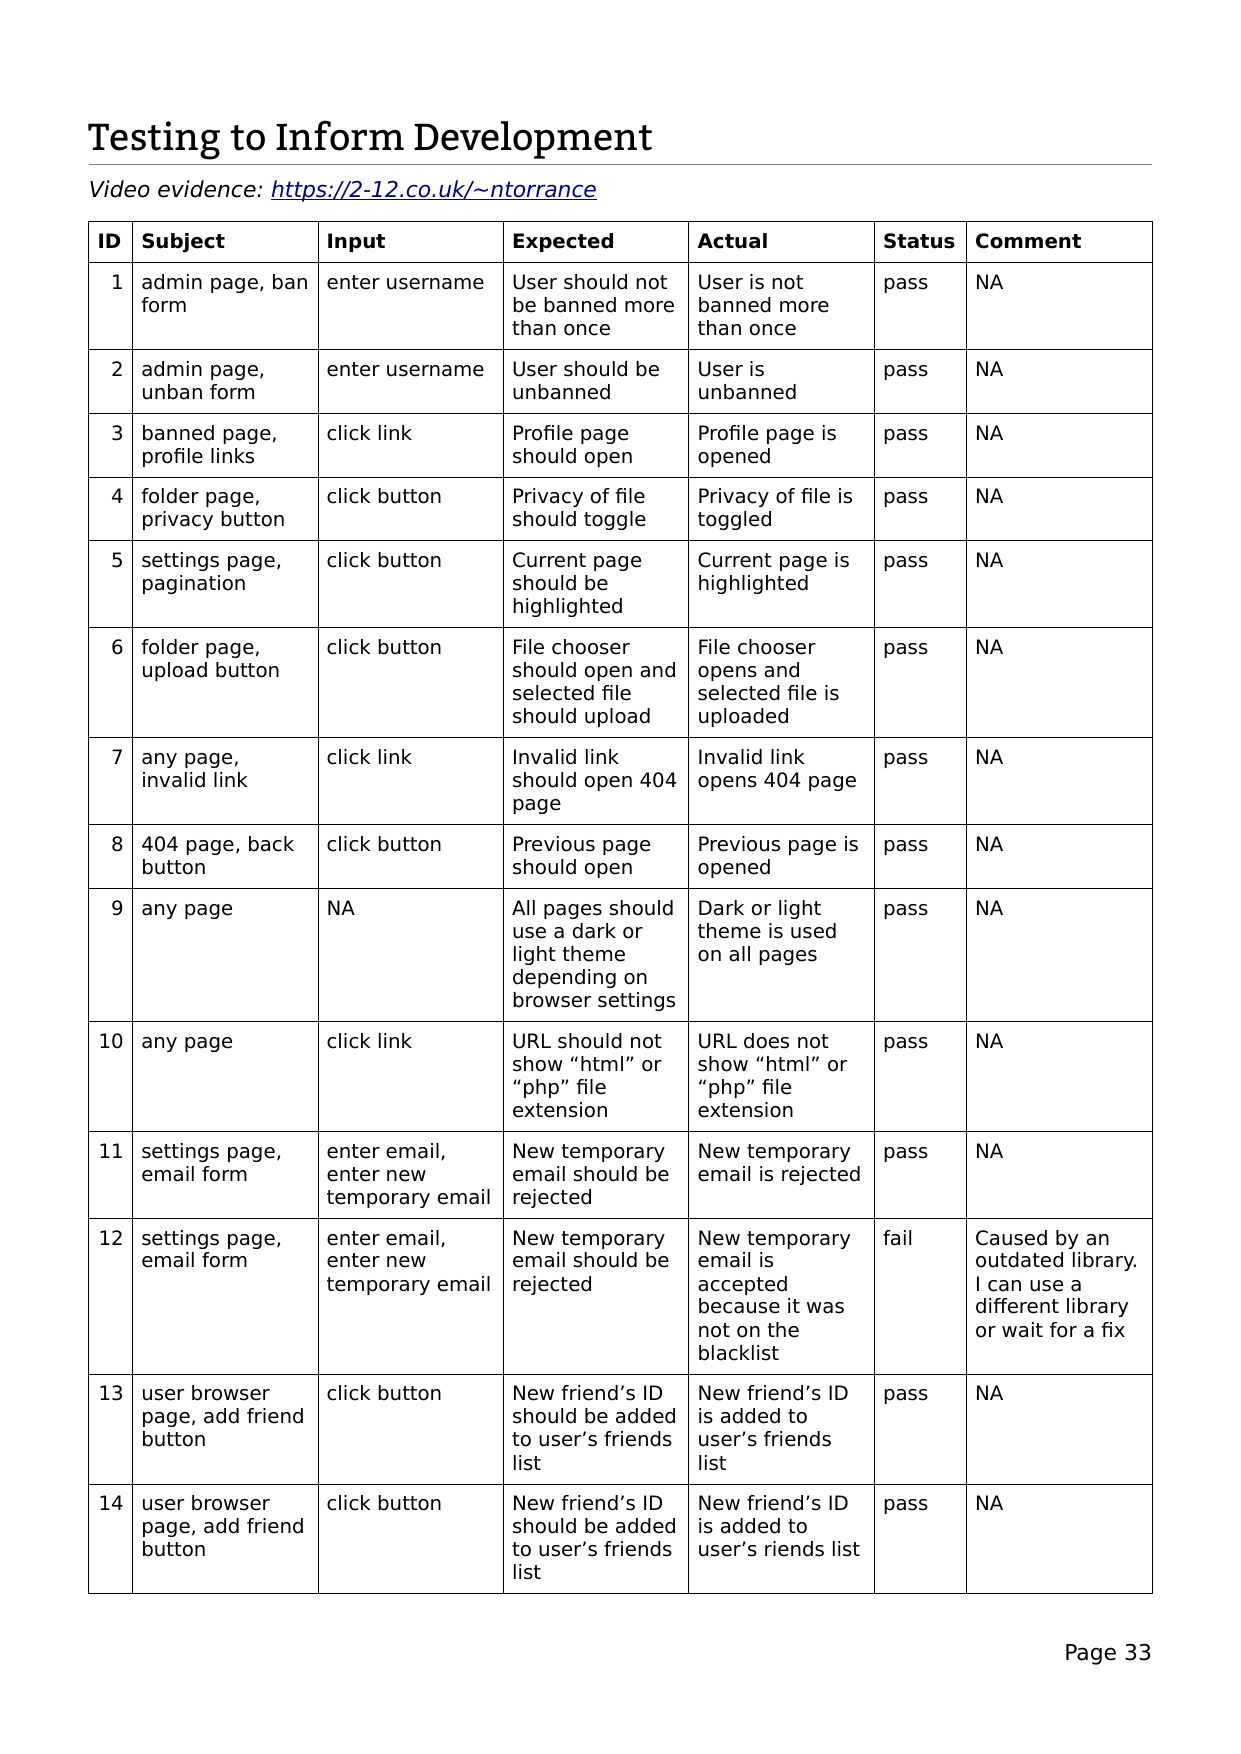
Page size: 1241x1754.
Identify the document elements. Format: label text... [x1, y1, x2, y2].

table_cell 14 [89, 1485, 132, 1593]
table_cell pass [875, 350, 966, 413]
table_header Input [319, 222, 503, 262]
table_cell 2 [89, 350, 132, 413]
table_cell 4 [89, 478, 132, 540]
table_cell Privacy of file is toggled [689, 478, 874, 540]
table_cell Privacy of file should toggle [504, 478, 688, 540]
table_cell enter email, enter new temporary email [319, 1219, 503, 1373]
table_cell User should be unbanned [504, 350, 688, 413]
table_cell New friend’s ID is added to user’s friends list [689, 1375, 874, 1483]
table_cell pass [875, 1132, 966, 1218]
table_cell enter username [319, 350, 503, 413]
table_cell click link [319, 1022, 503, 1131]
table_header ID [89, 222, 132, 262]
table_cell pass [875, 825, 966, 888]
table_cell NA [319, 889, 503, 1021]
table_cell pass [875, 541, 966, 627]
table_cell pass [875, 1485, 966, 1593]
table_cell NA [967, 350, 1152, 413]
table_cell NA [967, 541, 1152, 627]
table_cell click button [319, 825, 503, 888]
table_cell enter email, enter new temporary email [319, 1132, 503, 1218]
table_cell 8 [89, 825, 132, 888]
table_header Status [875, 222, 966, 262]
table_cell folder page, upload button [133, 628, 318, 737]
table_cell click button [319, 628, 503, 737]
table_header Subject [133, 222, 318, 262]
table_cell click button [319, 478, 503, 540]
table_cell 10 [89, 1022, 132, 1131]
table_cell admin page, ban form [133, 263, 318, 349]
table_cell File chooser should open and selected file should upload [504, 628, 688, 737]
table_cell NA [967, 1022, 1152, 1131]
table_cell pass [875, 889, 966, 1021]
table_cell Previous page is opened [689, 825, 874, 888]
table_cell enter username [319, 263, 503, 349]
table_cell New friend’s ID should be added to user’s friends list [504, 1485, 688, 1593]
table_cell NA [967, 628, 1152, 737]
table_cell Invalid link should open 404 page [504, 738, 688, 824]
table_cell 6 [89, 628, 132, 737]
table_cell 7 [89, 738, 132, 824]
table_cell pass [875, 738, 966, 824]
subtitle Testing to Inform Development [88, 113, 1152, 165]
table_cell NA [967, 1485, 1152, 1593]
table_cell any page [133, 1022, 318, 1131]
table_cell click link [319, 738, 503, 824]
table_cell Profile page should open [504, 414, 688, 477]
table_cell NA [967, 825, 1152, 888]
table_cell New temporary email should be rejected [504, 1219, 688, 1373]
table_cell Previous page should open [504, 825, 688, 888]
table_cell User should not be banned more than once [504, 263, 688, 349]
table_cell pass [875, 478, 966, 540]
table_cell File chooser opens and selected file is uploaded [689, 628, 874, 737]
table_cell 11 [89, 1132, 132, 1218]
table_cell pass [875, 628, 966, 737]
table_cell Current page should be highlighted [504, 541, 688, 627]
table_cell user browser page, add friend button [133, 1485, 318, 1593]
table_cell any page [133, 889, 318, 1021]
table_cell Current page is highlighted [689, 541, 874, 627]
table_cell All pages should use a dark or light theme depending on browser settings [504, 889, 688, 1021]
table_header Actual [689, 222, 874, 262]
table_cell 13 [89, 1375, 132, 1483]
table_cell 9 [89, 889, 132, 1021]
table_cell 5 [89, 541, 132, 627]
table_cell URL does not show “html” or “php” file extension [689, 1022, 874, 1131]
table_cell User is not banned more than once [689, 263, 874, 349]
table_cell settings page, email form [133, 1219, 318, 1373]
text Video evidence: https://2-12.co.uk/~ntorrance [88, 177, 1152, 203]
table_header Expected [504, 222, 688, 262]
table_cell banned page, profile links [133, 414, 318, 477]
table_cell New temporary email is accepted because it was not on the blacklist [689, 1219, 874, 1373]
table_cell settings page, email form [133, 1132, 318, 1218]
table_header Comment [967, 222, 1152, 262]
table_cell folder page, privacy button [133, 478, 318, 540]
table_cell NA [967, 1132, 1152, 1218]
table_cell URL should not show “html” or “php” file extension [504, 1022, 688, 1131]
table_cell NA [967, 414, 1152, 477]
table_cell Invalid link opens 404 page [689, 738, 874, 824]
table_cell pass [875, 263, 966, 349]
table_cell settings page, pagination [133, 541, 318, 627]
table_cell pass [875, 1375, 966, 1483]
table_cell Caused by an outdated library. I can use a different library or wait for a fix [967, 1219, 1152, 1373]
table_cell click button [319, 541, 503, 627]
table_cell admin page, unban form [133, 350, 318, 413]
table_cell NA [967, 478, 1152, 540]
table_cell pass [875, 1022, 966, 1131]
table_cell 1 [89, 263, 132, 349]
table_cell User is unbanned [689, 350, 874, 413]
table_cell 3 [89, 414, 132, 477]
table_cell click button [319, 1375, 503, 1483]
table_cell fail [875, 1219, 966, 1373]
table_cell New temporary email is rejected [689, 1132, 874, 1218]
table_cell Profile page is opened [689, 414, 874, 477]
table_cell NA [967, 738, 1152, 824]
table_cell NA [967, 1375, 1152, 1483]
table_cell New friend’s ID should be added to user’s friends list [504, 1375, 688, 1483]
table_cell NA [967, 889, 1152, 1021]
table_cell click button [319, 1485, 503, 1593]
table_cell click link [319, 414, 503, 477]
table_cell New temporary email should be rejected [504, 1132, 688, 1218]
table_cell 404 page, back button [133, 825, 318, 888]
table_cell user browser page, add friend button [133, 1375, 318, 1483]
table_cell pass [875, 414, 966, 477]
table_cell Dark or light theme is used on all pages [689, 889, 874, 1021]
table_cell any page, invalid link [133, 738, 318, 824]
table_cell 12 [89, 1219, 132, 1373]
table_cell NA [967, 263, 1152, 349]
table_cell New friend’s ID is added to user’s riends list [689, 1485, 874, 1593]
